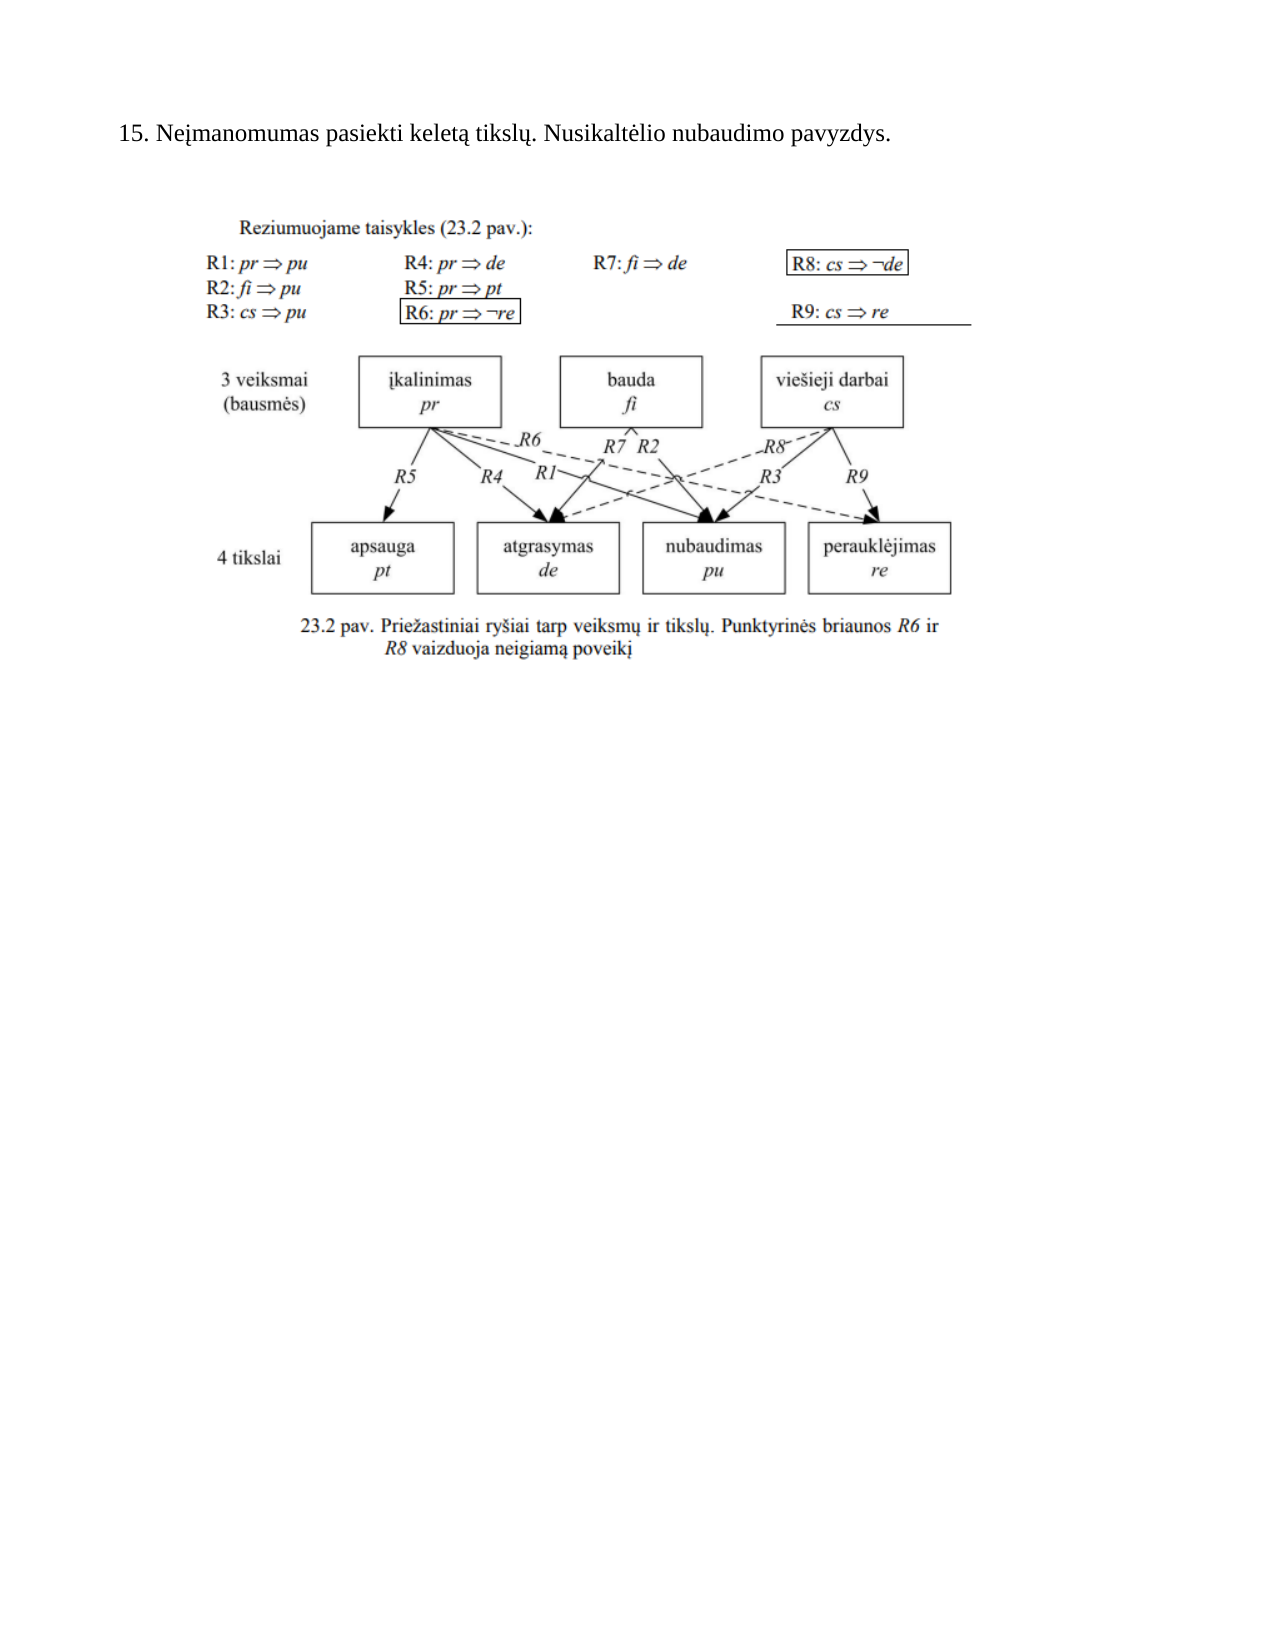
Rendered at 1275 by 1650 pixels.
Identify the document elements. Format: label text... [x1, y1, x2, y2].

picture [191, 208, 979, 686]
text 15. Neįmanomumas pasiekti keletą tikslų. Nusikaltėlio nubaudimo pavyzdys. [118, 118, 1157, 147]
